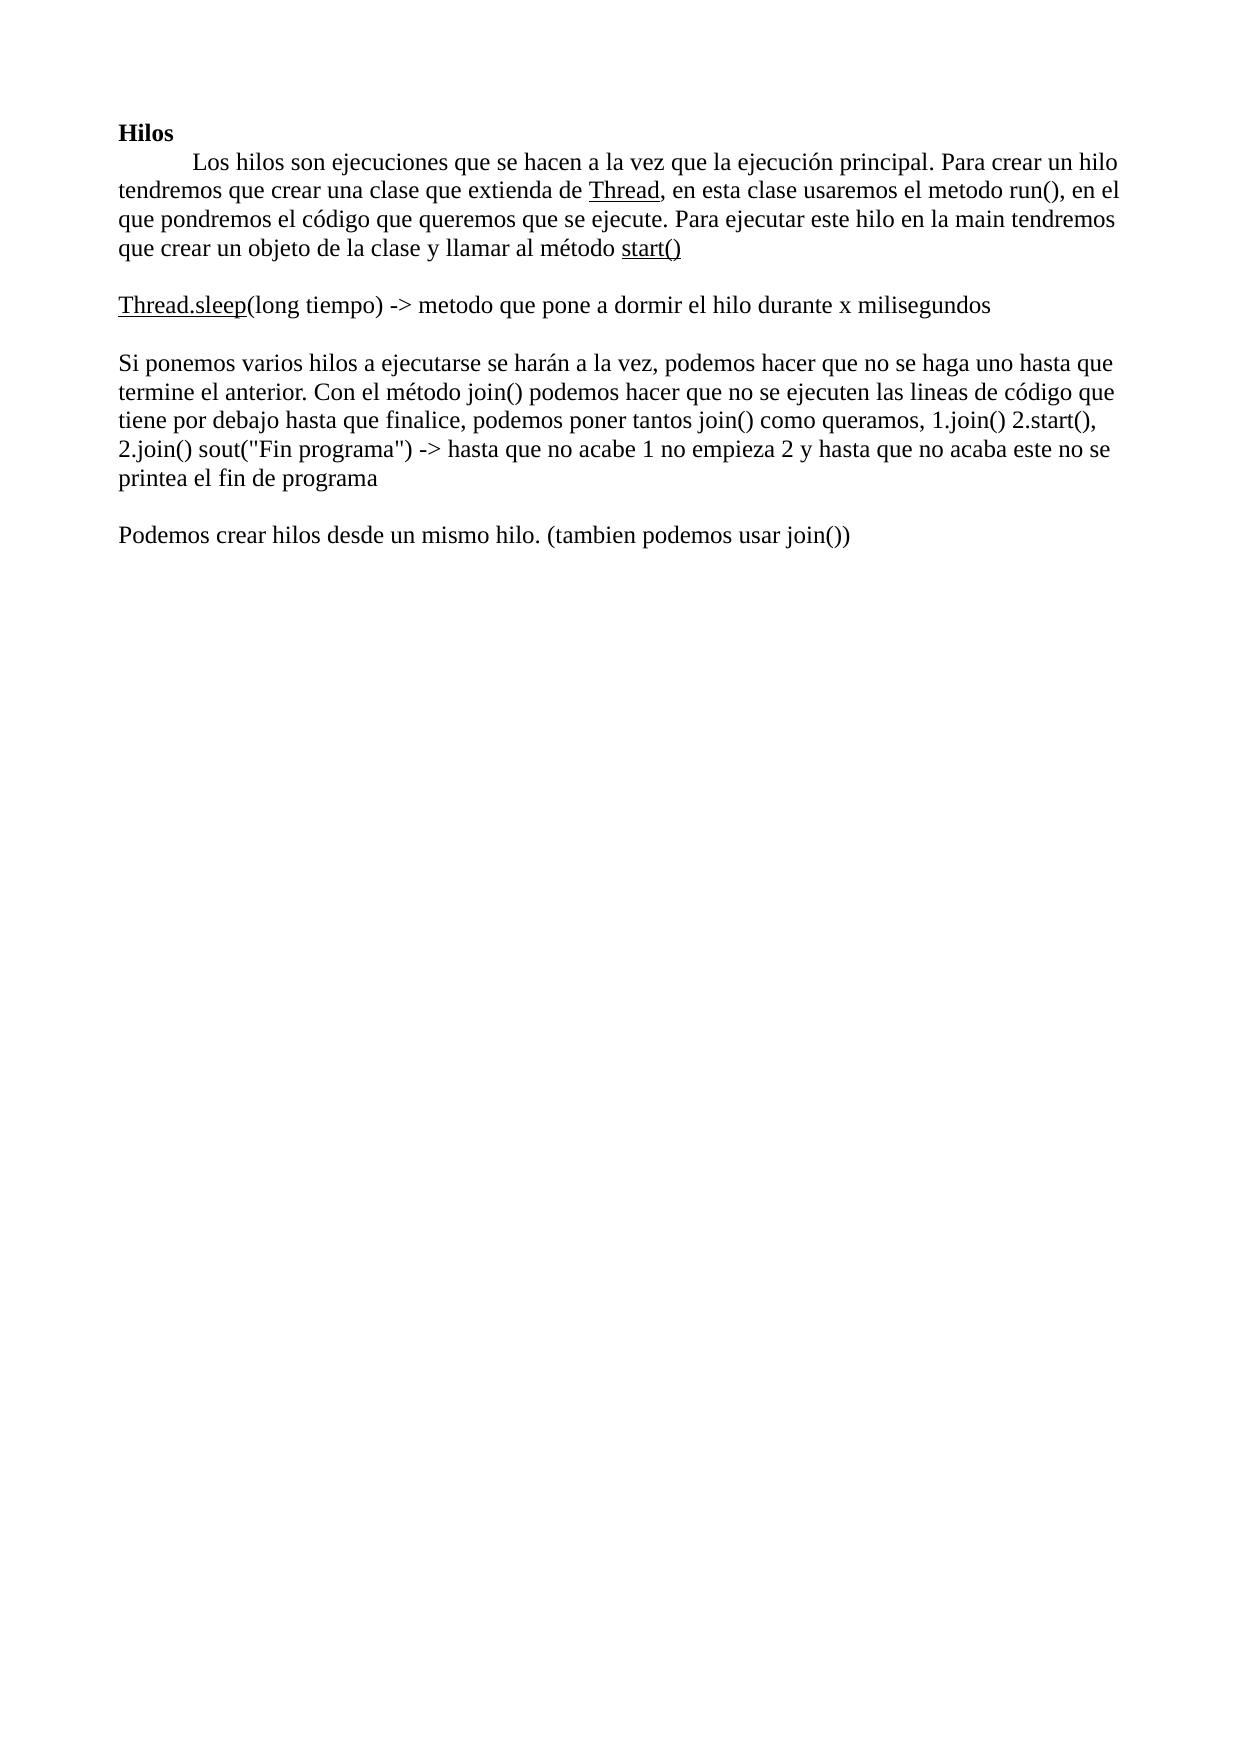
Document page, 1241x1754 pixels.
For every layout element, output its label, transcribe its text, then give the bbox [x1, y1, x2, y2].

text Si ponemos varios hilos a ejecutarse se harán a la vez, podemos hacer que no se haga uno hasta que termine el anterior. Con el método join() podemos hacer que no se ejecuten las lineas de código que tiene por debajo hasta que finalice, podemos poner tantos join() como queramos, 1.join() 2.start(), 2.join() sout("Fin programa") -> hasta que no acabe 1 no empieza 2 y hasta que no acaba este no se printea el fin de programa [118, 348, 1122, 492]
text Hilos [118, 118, 1122, 147]
text Podemos crear hilos desde un mismo hilo. (tambien podemos usar join()) [118, 521, 1122, 549]
text Thread.sleep(long tiempo) -> metodo que pone a dormir el hilo durante x milisegundos [118, 291, 1122, 319]
text Los hilos son ejecuciones que se hacen a la vez que la ejecución principal. Para crear un hilo tendremos que crear una clase que extienda de Thread, en esta clase usaremos el metodo run(), en el que pondremos el código que queremos que se ejecute. Para ejecutar este hilo en la main tendremos que crear un objeto de la clase y llamar al método start() [118, 147, 1122, 262]
